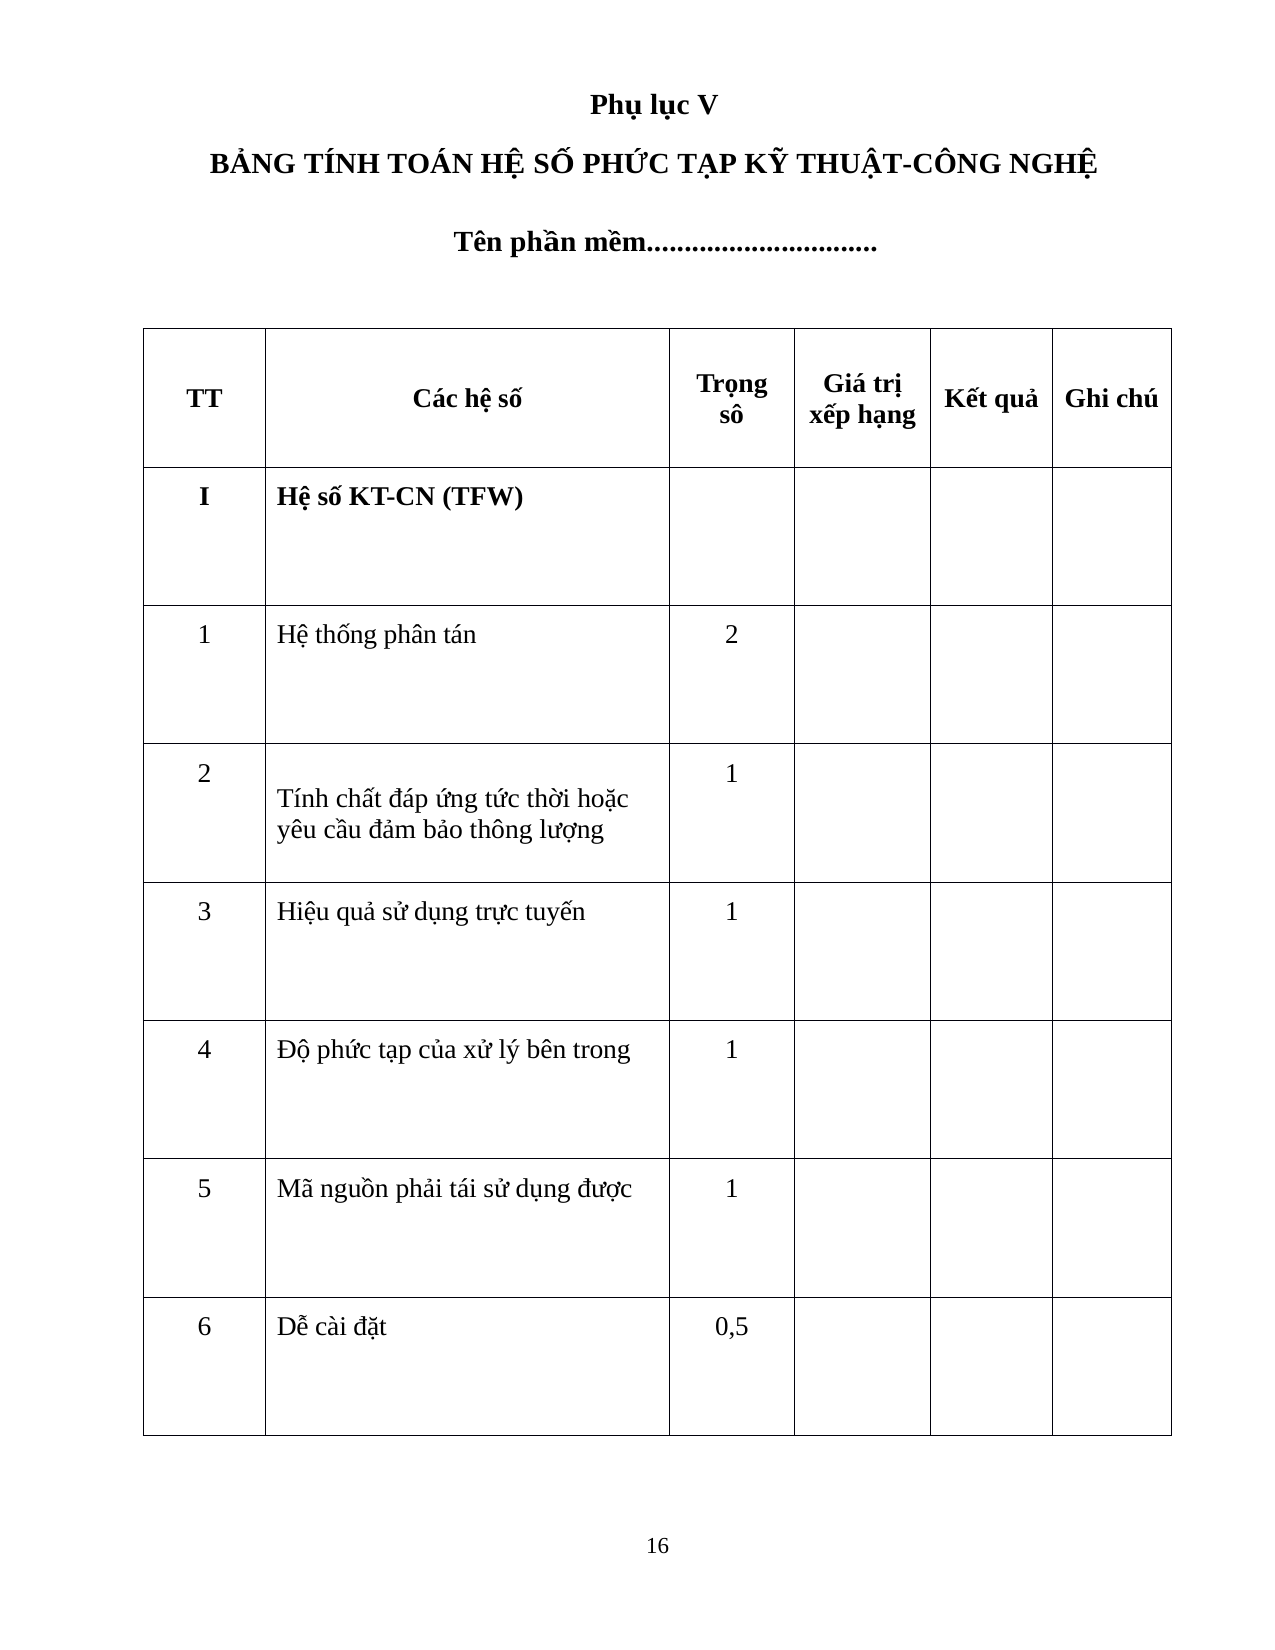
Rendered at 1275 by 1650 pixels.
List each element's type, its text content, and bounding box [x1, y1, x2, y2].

table_cell 1 [670, 1021, 794, 1158]
table_cell 1 [144, 606, 265, 743]
table_header TT [144, 329, 265, 467]
table_cell 1 [670, 883, 794, 1020]
table_cell [1053, 606, 1171, 743]
table_cell 4 [144, 1021, 265, 1158]
table_header Ghi chú [1053, 329, 1171, 467]
table_cell [795, 606, 930, 743]
table_cell 2 [670, 606, 794, 743]
table_cell [931, 1159, 1052, 1297]
table_cell [931, 744, 1052, 882]
table_cell [1053, 1021, 1171, 1158]
table_header Trọng sô [670, 329, 794, 467]
table_cell [670, 468, 794, 605]
table_cell [931, 1298, 1052, 1435]
table_cell Dễ cài đặt [266, 1298, 669, 1435]
table_cell [931, 883, 1052, 1020]
table_cell [1053, 883, 1171, 1020]
table_cell [1053, 468, 1171, 605]
table_cell Tính chất đáp ứng tức thời hoặc yêu cầu đảm bảo thông lượng [266, 744, 669, 882]
table_cell Hệ số KT-CN (TFW) [266, 468, 669, 605]
subtitle Phụ lục V [162, 87, 1145, 121]
table_cell [931, 606, 1052, 743]
table_cell [1053, 1298, 1171, 1435]
table_cell Mã nguồn phải tái sử dụng được [266, 1159, 669, 1297]
table_cell 1 [670, 744, 794, 882]
table_cell I [144, 468, 265, 605]
table_header Kết quả [931, 329, 1052, 467]
table_cell 3 [144, 883, 265, 1020]
table_cell [795, 468, 930, 605]
table_cell [1053, 1159, 1171, 1297]
table_cell 2 [144, 744, 265, 882]
subtitle BẢNG TÍNH TOÁN HỆ SỐ PHỨC TẠP KỸ THUẬT-CÔNG NGHỆ [162, 146, 1145, 179]
table_cell Hiệu quả sử dụng trực tuyến [266, 883, 669, 1020]
table_cell [931, 468, 1052, 605]
table_header Các hệ số [266, 329, 669, 467]
table_cell 5 [144, 1159, 265, 1297]
table_cell 1 [670, 1159, 794, 1297]
table_cell [795, 1298, 930, 1435]
table_cell Độ phức tạp của xử lý bên trong [266, 1021, 669, 1158]
table_cell [795, 1021, 930, 1158]
table_cell [1053, 744, 1171, 882]
table_cell Hệ thống phân tán [266, 606, 669, 743]
table_cell [795, 883, 930, 1020]
text Tên phần mềm............................... [453, 204, 1145, 257]
table_header Giá trị xếp hạng [795, 329, 930, 467]
table_cell [795, 744, 930, 882]
table_cell [795, 1159, 930, 1297]
table_cell [931, 1021, 1052, 1158]
table_cell 6 [144, 1298, 265, 1435]
table_cell 0,5 [670, 1298, 794, 1435]
